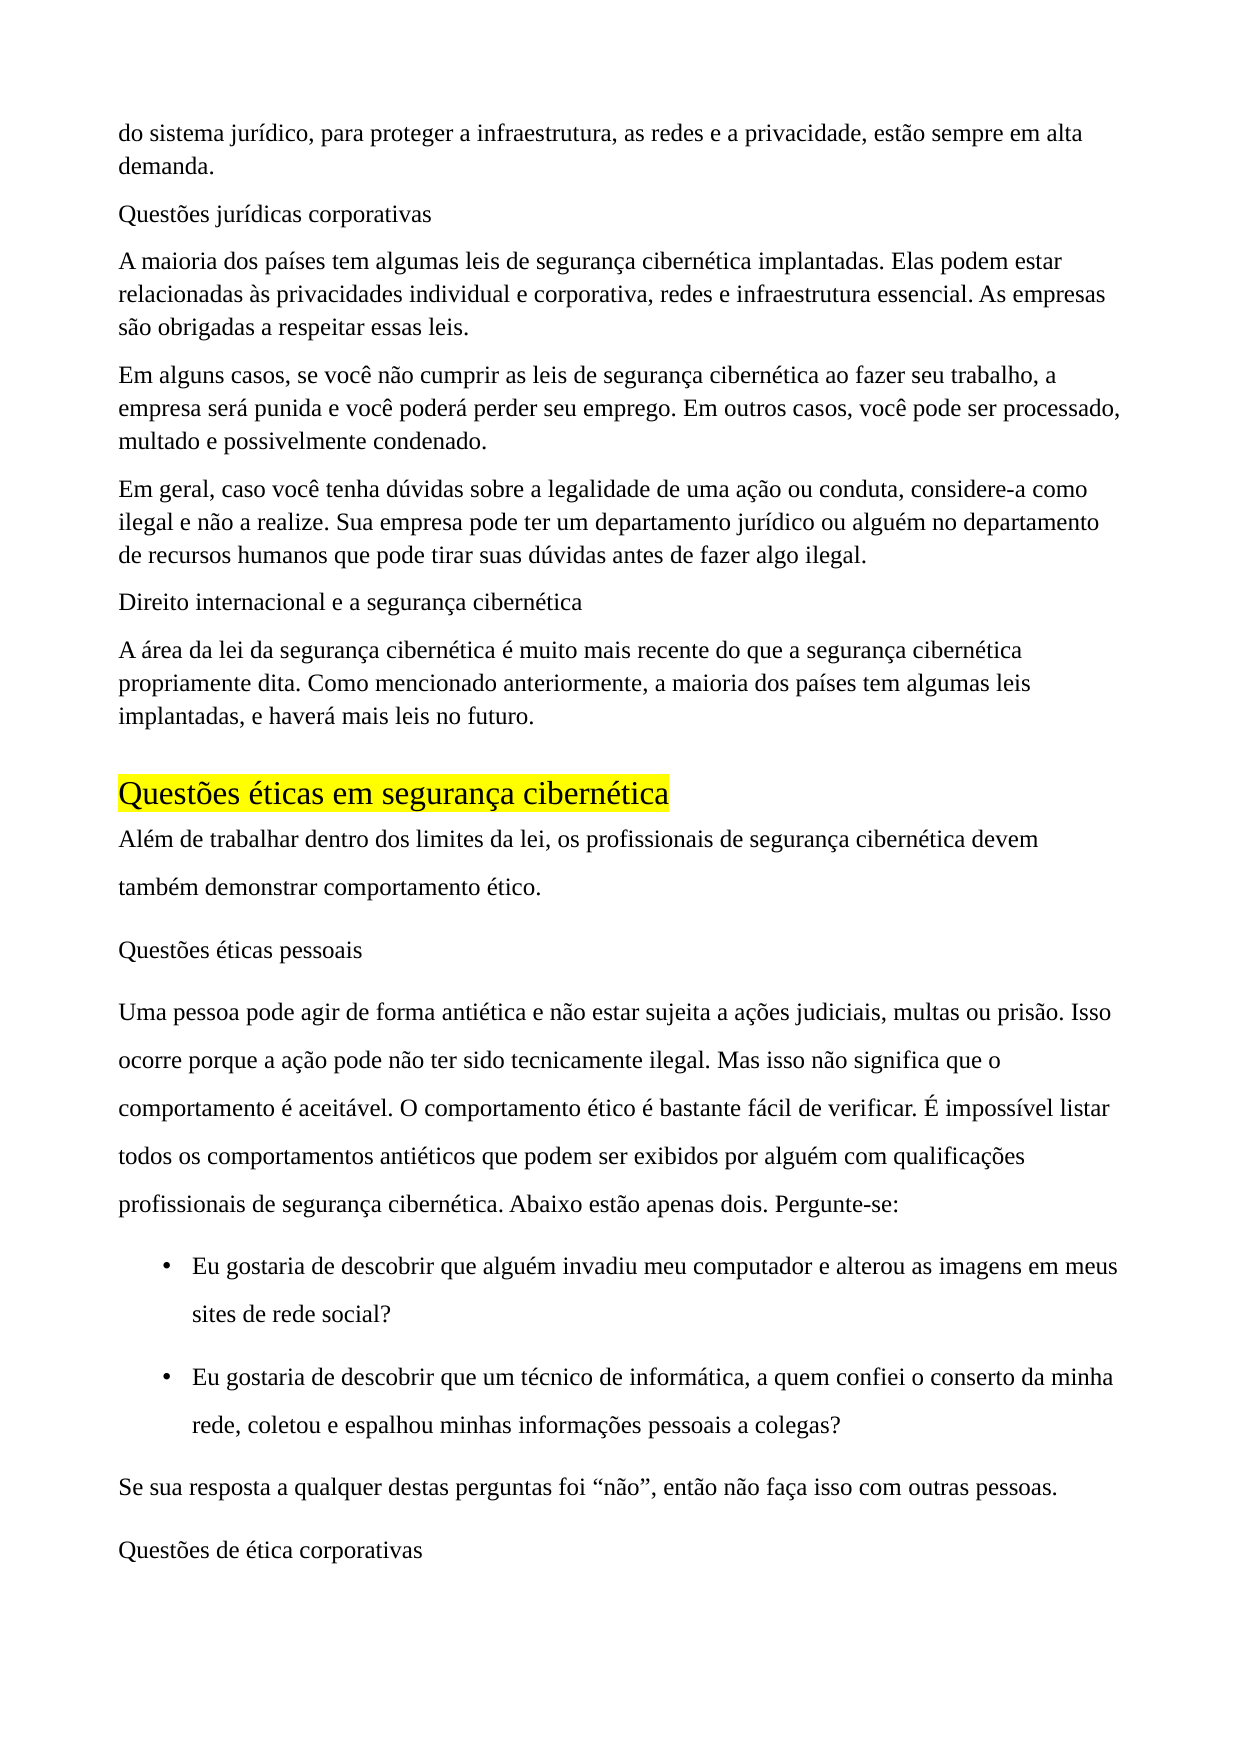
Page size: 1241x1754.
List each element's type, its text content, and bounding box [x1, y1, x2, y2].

text Se sua resposta a qualquer destas perguntas foi “não”, então não faça isso com outras pessoas. [118, 1472, 1122, 1501]
list Eu gostaria de descobrir que um técnico de informática, a quem confiei o conserto da minha rede, coletou e espalhou minhas informações pessoais a colegas? [162, 1362, 1122, 1438]
text Em geral, caso você tenha dúvidas sobre a legalidade de uma ação ou conduta, considere-a como ilegal e não a realize. Sua empresa pode ter um departamento jurídico ou alguém no departamento de recursos humanos que pode tirar suas dúvidas antes de fazer algo ilegal. [118, 474, 1122, 568]
subtitle Questões éticas em segurança cibernética [118, 773, 1122, 812]
list Eu gostaria de descobrir que alguém invadiu meu computador e alterou as imagens em meus sites de rede social? [162, 1251, 1122, 1328]
text A área da lei da segurança cibernética é muito mais recente do que a segurança cibernética propriamente dita. Como mencionado anteriormente, a maioria dos países tem algumas leis implantadas, e haverá mais leis no futuro. [118, 635, 1122, 730]
text Além de trabalhar dentro dos limites da lei, os profissionais de segurança cibernética devem também demonstrar comportamento ético. [118, 824, 1122, 901]
text do sistema jurídico, para proteger a infraestrutura, as redes e a privacidade, estão sempre em alta demanda. [118, 118, 1122, 180]
text Questões éticas pessoais [118, 935, 1122, 963]
text Questões de ética corporativas [118, 1535, 1122, 1563]
text Em alguns casos, se você não cumprir as leis de segurança cibernética ao fazer seu trabalho, a empresa será punida e você poderá perder seu emprego. Em outros casos, você pode ser processado, multado e possivelmente condenado. [118, 360, 1122, 455]
text A maioria dos países tem algumas leis de segurança cibernética implantadas. Elas podem estar relacionadas às privacidades individual e corporativa, redes e infraestrutura essencial. As empresas são obrigadas a respeitar essas leis. [118, 246, 1122, 341]
text Direito internacional e a segurança cibernética [118, 587, 1122, 616]
text Questões jurídicas corporativas [118, 199, 1122, 227]
text Uma pessoa pode agir de forma antiética e não estar sujeita a ações judiciais, multas ou prisão. Isso ocorre porque a ação pode não ter sido tecnicamente ilegal. Mas isso não significa que o comportamento é aceitável. O comportamento ético é bastante fácil de verificar. É impossível listar todos os comportamentos antiéticos que podem ser exibidos por alguém com qualificações profissionais de segurança cibernética. Abaixo estão apenas dois. Pergunte-se: [118, 997, 1122, 1218]
